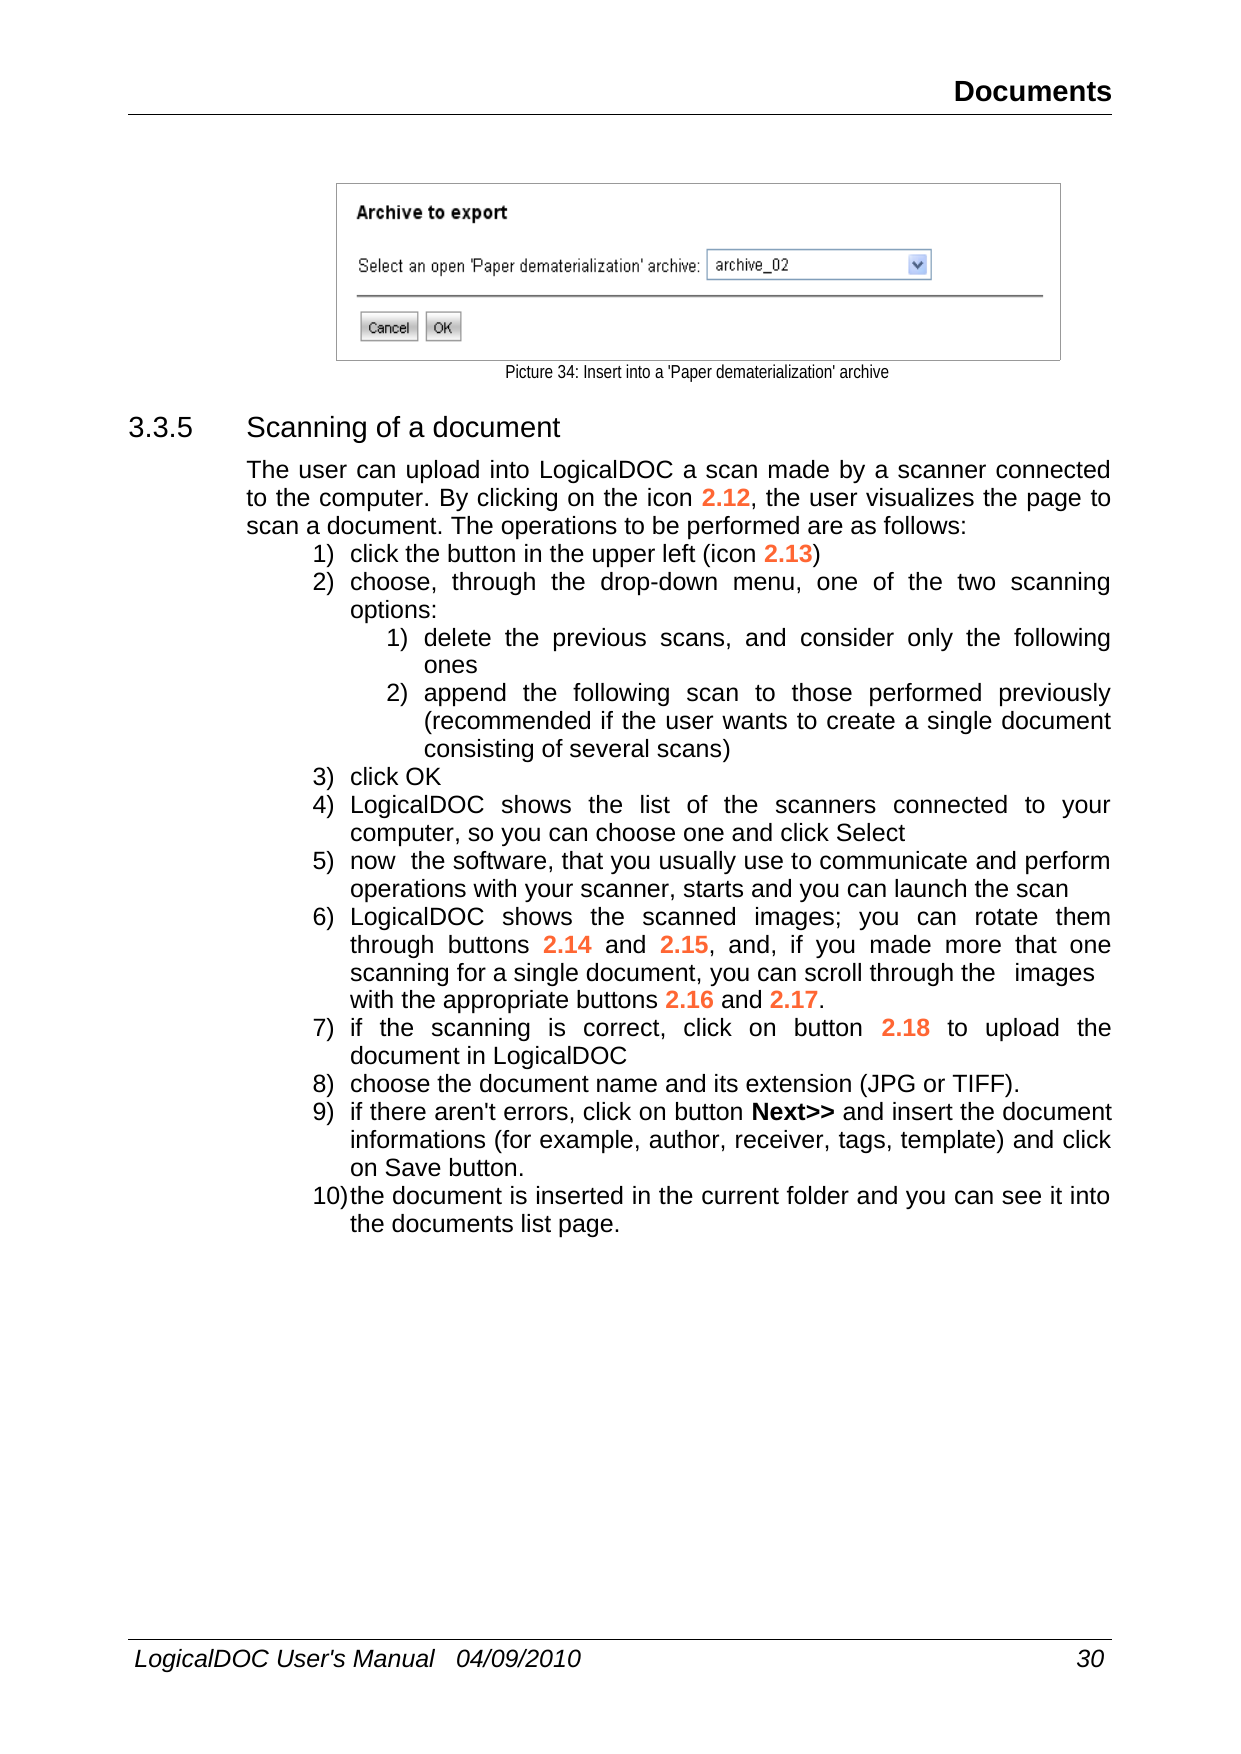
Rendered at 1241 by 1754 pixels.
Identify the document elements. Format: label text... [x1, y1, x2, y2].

list if the scanning is correct, click on button 2.18 to upload the document in LogicalDOC [312, 1014, 1112, 1070]
list click the button in the upper left (icon 2.13) [312, 540, 1112, 568]
text The user can upload into LogicalDOC a scan made by a scanner connected to the computer. By clicking on the icon 2.12, the user visualizes the page to scan a document. The operations to be performed are as follows: [246, 456, 1112, 540]
list choose the document name and its extension (JPG or TIFF). [312, 1070, 1112, 1098]
list now the software, that you usually use to communicate and perform operations with your scanner, starts and you can launch the scan [312, 847, 1112, 903]
list append the following scan to those performed previously (recommended if the user wants to create a single document consisting of several scans) [386, 679, 1112, 763]
picture [352, 192, 1044, 351]
list the document is inserted in the current folder and you can see it into the documents list page. [312, 1182, 1112, 1238]
list choose, through the drop-down menu, one of the two scanning options: [312, 568, 1112, 623]
list Picture 34: Insert into a 'Paper dematerialization' archive [336, 361, 1058, 383]
list if there aren't errors, click on button Next>> and insert the document informations (for example, author, receiver, tags, template) and click on Save button. [312, 1098, 1112, 1182]
list LogicalDOC shows the list of the scanners connected to your computer, so you can choose one and click Select [312, 791, 1112, 847]
list click OK [312, 763, 1112, 791]
subtitle Scanning of a document [128, 150, 1112, 443]
list LogicalDOC shows the scanned images; you can rotate them through buttons 2.14 and 2.15, and, if you made more that one scanning for a single document, you can scroll through the images with the appropriate buttons 2.16 and 2.17. [312, 903, 1112, 1014]
list delete the previous scans, and consider only the following ones [386, 623, 1112, 679]
